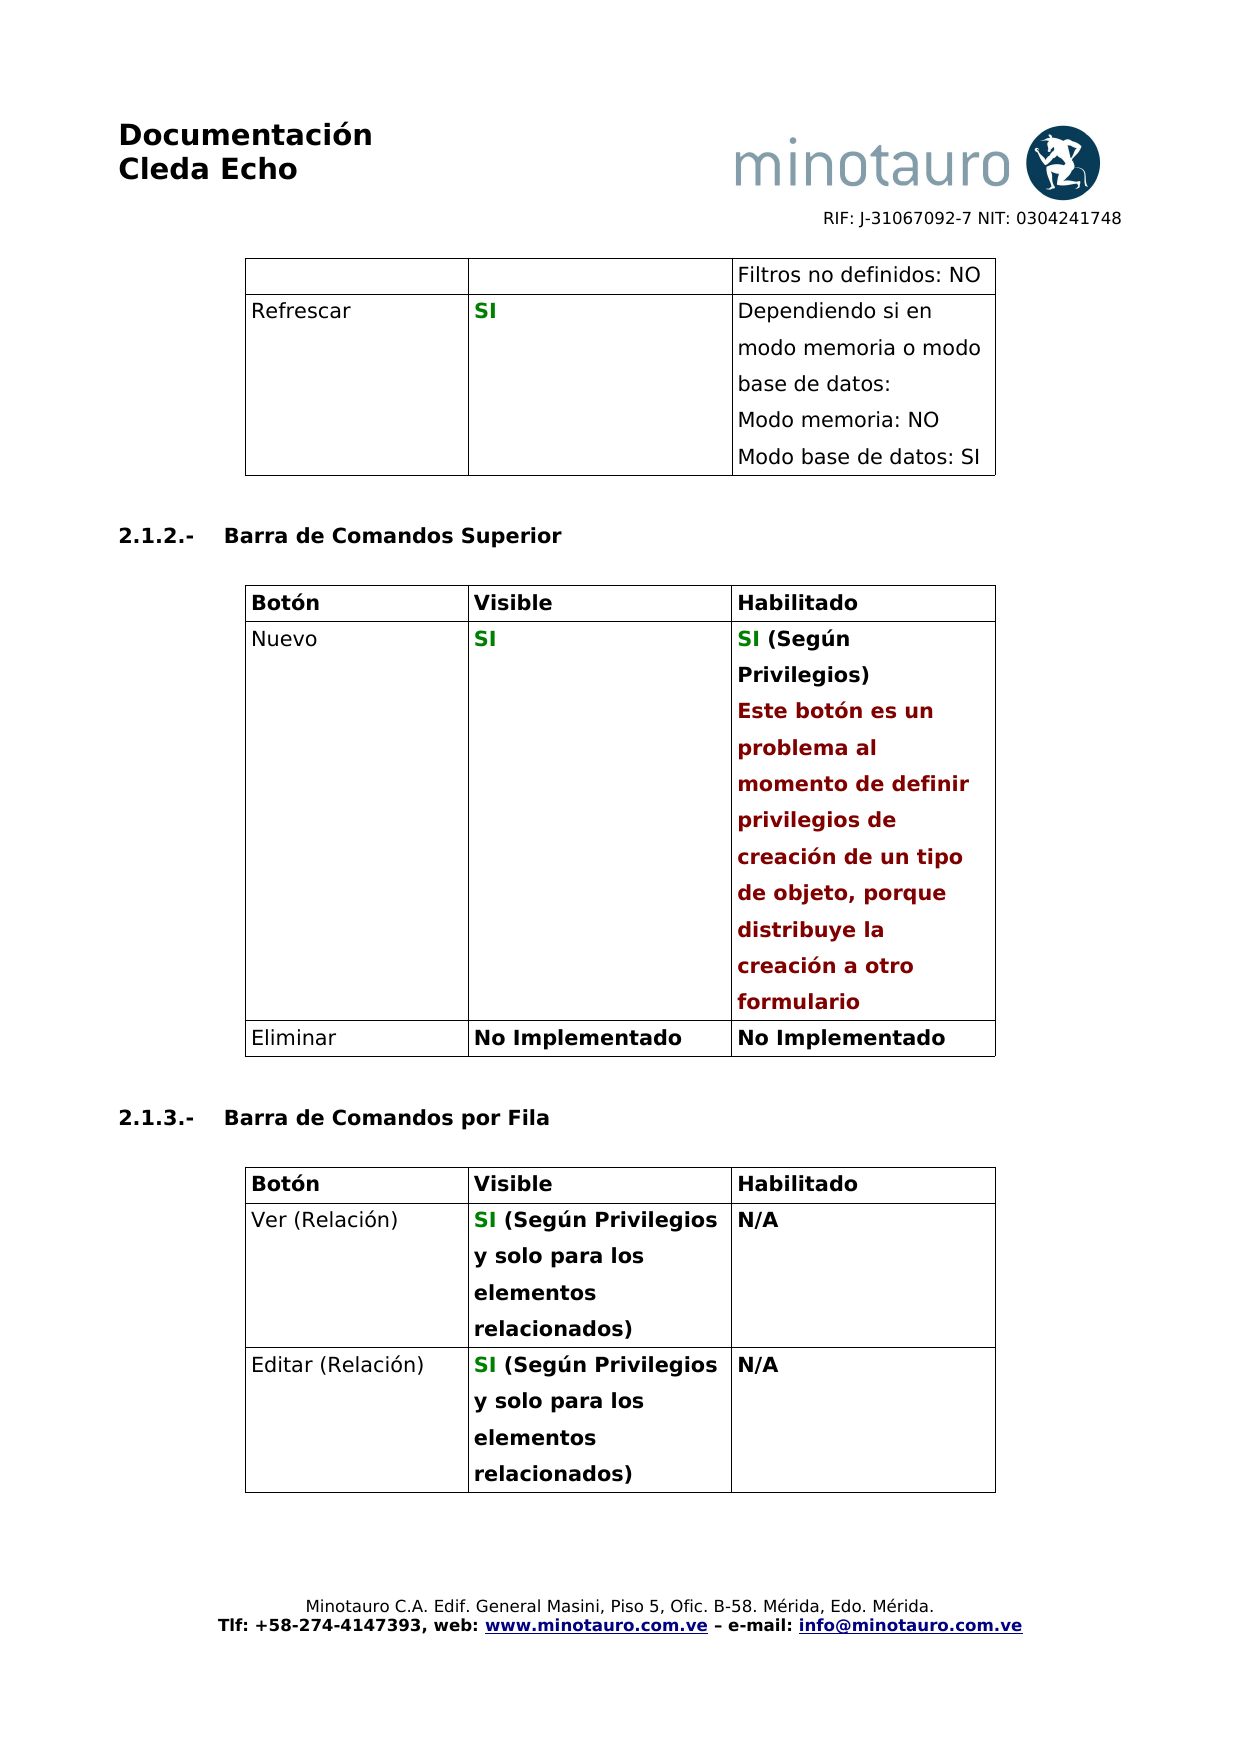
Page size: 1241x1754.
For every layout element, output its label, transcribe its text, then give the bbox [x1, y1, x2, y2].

table_header Habilitado [732, 1168, 995, 1202]
table_cell [246, 259, 468, 293]
table_cell Nuevo [246, 622, 468, 1020]
table_cell Refrescar [246, 295, 468, 475]
table_cell SI [469, 622, 731, 1020]
picture [718, 119, 1121, 208]
table_cell Filtros no definidos: NO [733, 259, 995, 293]
table_cell Dependiendo si en modo memoria o modo base de datos: Modo memoria: NO Modo base de datos: SI [733, 295, 995, 475]
table_cell No Implementado [732, 1021, 995, 1056]
table_cell SI (Según Privilegios y solo para los elementos relacionados) [469, 1204, 731, 1347]
table_cell SI (Según Privilegios) Este botón es un problema al momento de definir privilegios de creación de un tipo de objeto, porque distribuye la creación a otro formulario [732, 622, 995, 1020]
table_cell SI (Según Privilegios y solo para los elementos relacionados) [469, 1348, 731, 1492]
table_header Botón [246, 1168, 468, 1202]
subtitle Barra de Comandos Superior [118, 524, 1122, 548]
table_cell N/A [732, 1204, 995, 1347]
table_cell Eliminar [246, 1021, 468, 1056]
table_header Visible [469, 586, 731, 621]
table_cell Ver (Relación) [246, 1204, 468, 1347]
table_cell No Implementado [469, 1021, 731, 1056]
table_cell N/A [732, 1348, 995, 1492]
table_cell [469, 259, 732, 293]
subtitle Barra de Comandos por Fila [118, 1106, 1122, 1130]
table_header Botón [246, 586, 468, 621]
table_cell Editar (Relación) [246, 1348, 468, 1492]
table_cell SI [469, 295, 732, 475]
table_header Visible [469, 1168, 731, 1202]
table_header Habilitado [732, 586, 995, 621]
